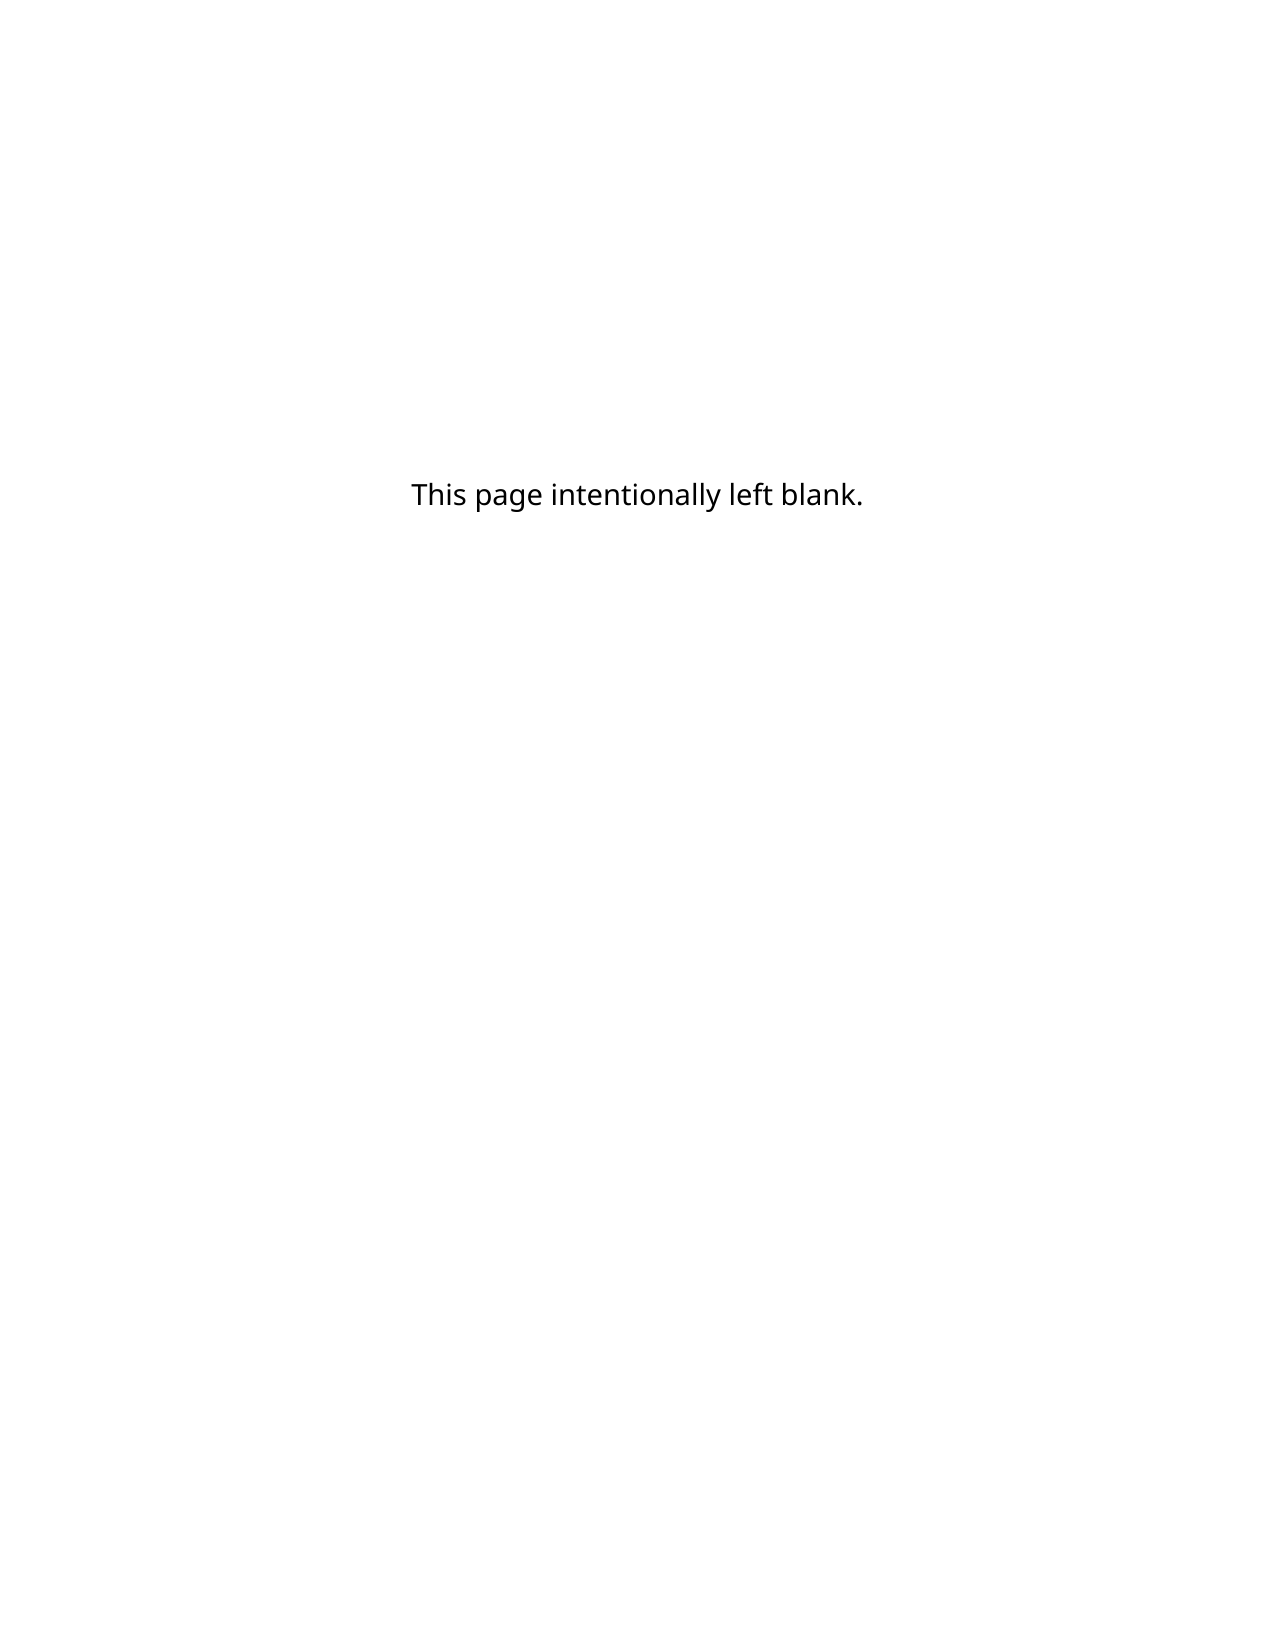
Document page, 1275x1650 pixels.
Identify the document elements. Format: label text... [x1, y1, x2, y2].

text This page intentionally left blank. [207, 474, 1068, 514]
